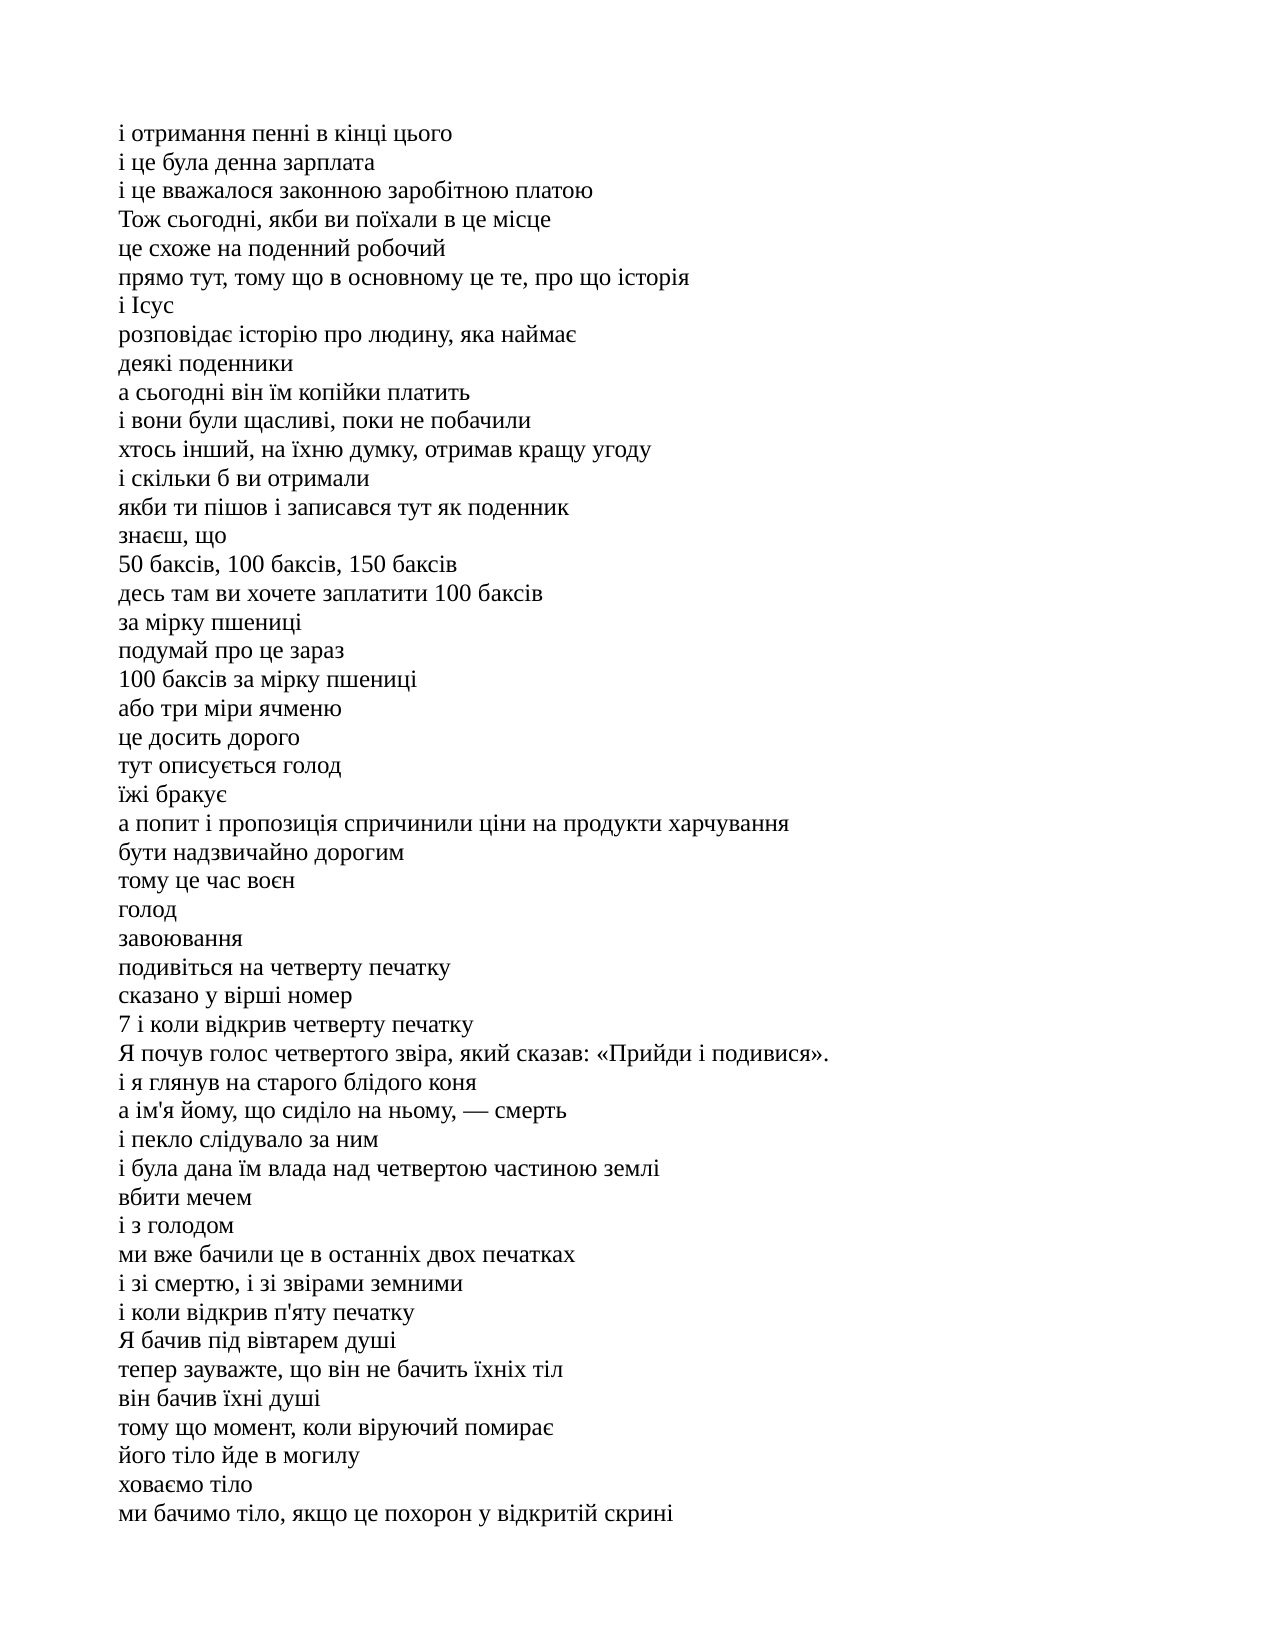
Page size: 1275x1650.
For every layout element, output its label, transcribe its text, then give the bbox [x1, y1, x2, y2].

text десь там ви хочете заплатити 100 баксів [118, 578, 1157, 607]
text і Ісус [118, 291, 1157, 319]
text подивіться на четверту печатку [118, 952, 1157, 981]
text і це вважалося законною заробітною платою [118, 176, 1157, 204]
text прямо тут, тому що в основному це те, про що історія [118, 262, 1157, 291]
text бути надзвичайно дорогим [118, 837, 1157, 866]
text тут описується голод [118, 751, 1157, 779]
text Я бачив під вівтарем душі [118, 1326, 1157, 1354]
text розповідає історію про людину, яка наймає [118, 319, 1157, 348]
text і це була денна зарплата [118, 147, 1157, 176]
text ми вже бачили це в останніх двох печатках [118, 1239, 1157, 1268]
text вбити мечем [118, 1182, 1157, 1211]
text і зі смертю, і зі звірами земними [118, 1268, 1157, 1297]
text їжі бракує [118, 779, 1157, 808]
text і я глянув на старого блідого коня [118, 1067, 1157, 1096]
text і пекло слідувало за ним [118, 1124, 1157, 1153]
text і була дана їм влада над четвертою частиною землі [118, 1153, 1157, 1182]
text якби ти пішов і записався тут як поденник [118, 492, 1157, 521]
text і вони були щасливі, поки не побачили [118, 406, 1157, 434]
text а ім'я йому, що сиділо на ньому, — смерть [118, 1096, 1157, 1124]
text ми бачимо тіло, якщо це похорон у відкритій скрині [118, 1498, 1157, 1527]
text 7 і коли відкрив четверту печатку [118, 1009, 1157, 1038]
text це схоже на поденний робочий [118, 233, 1157, 262]
text а сьогодні він їм копійки платить [118, 377, 1157, 406]
text його тіло йде в могилу [118, 1441, 1157, 1469]
text і з голодом [118, 1211, 1157, 1239]
text за мірку пшениці [118, 607, 1157, 636]
text ховаємо тіло [118, 1469, 1157, 1498]
text 50 баксів, 100 баксів, 150 баксів [118, 549, 1157, 578]
text завоювання [118, 923, 1157, 952]
text деякі поденники [118, 348, 1157, 377]
text Тож сьогодні, якби ви поїхали в це місце [118, 204, 1157, 233]
text тепер зауважте, що він не бачить їхніх тіл [118, 1354, 1157, 1383]
text а попит і пропозиція спричинили ціни на продукти харчування [118, 808, 1157, 837]
text голод [118, 894, 1157, 923]
text Я почув голос четвертого звіра, який сказав: «Прийди і подивися». [118, 1038, 1157, 1067]
text це досить дорого [118, 722, 1157, 751]
text він бачив їхні душі [118, 1383, 1157, 1412]
text хтось інший, на їхню думку, отримав кращу угоду [118, 434, 1157, 463]
text тому що момент, коли віруючий помирає [118, 1412, 1157, 1441]
text сказано у вірші номер [118, 981, 1157, 1009]
text тому це час воєн [118, 866, 1157, 894]
text подумай про це зараз [118, 636, 1157, 664]
text і коли відкрив п'яту печатку [118, 1297, 1157, 1326]
text 100 баксів за мірку пшениці [118, 664, 1157, 693]
text і отримання пенні в кінці цього [118, 118, 1157, 147]
text або три міри ячменю [118, 693, 1157, 722]
text знаєш, що [118, 521, 1157, 549]
text і скільки б ви отримали [118, 463, 1157, 492]
